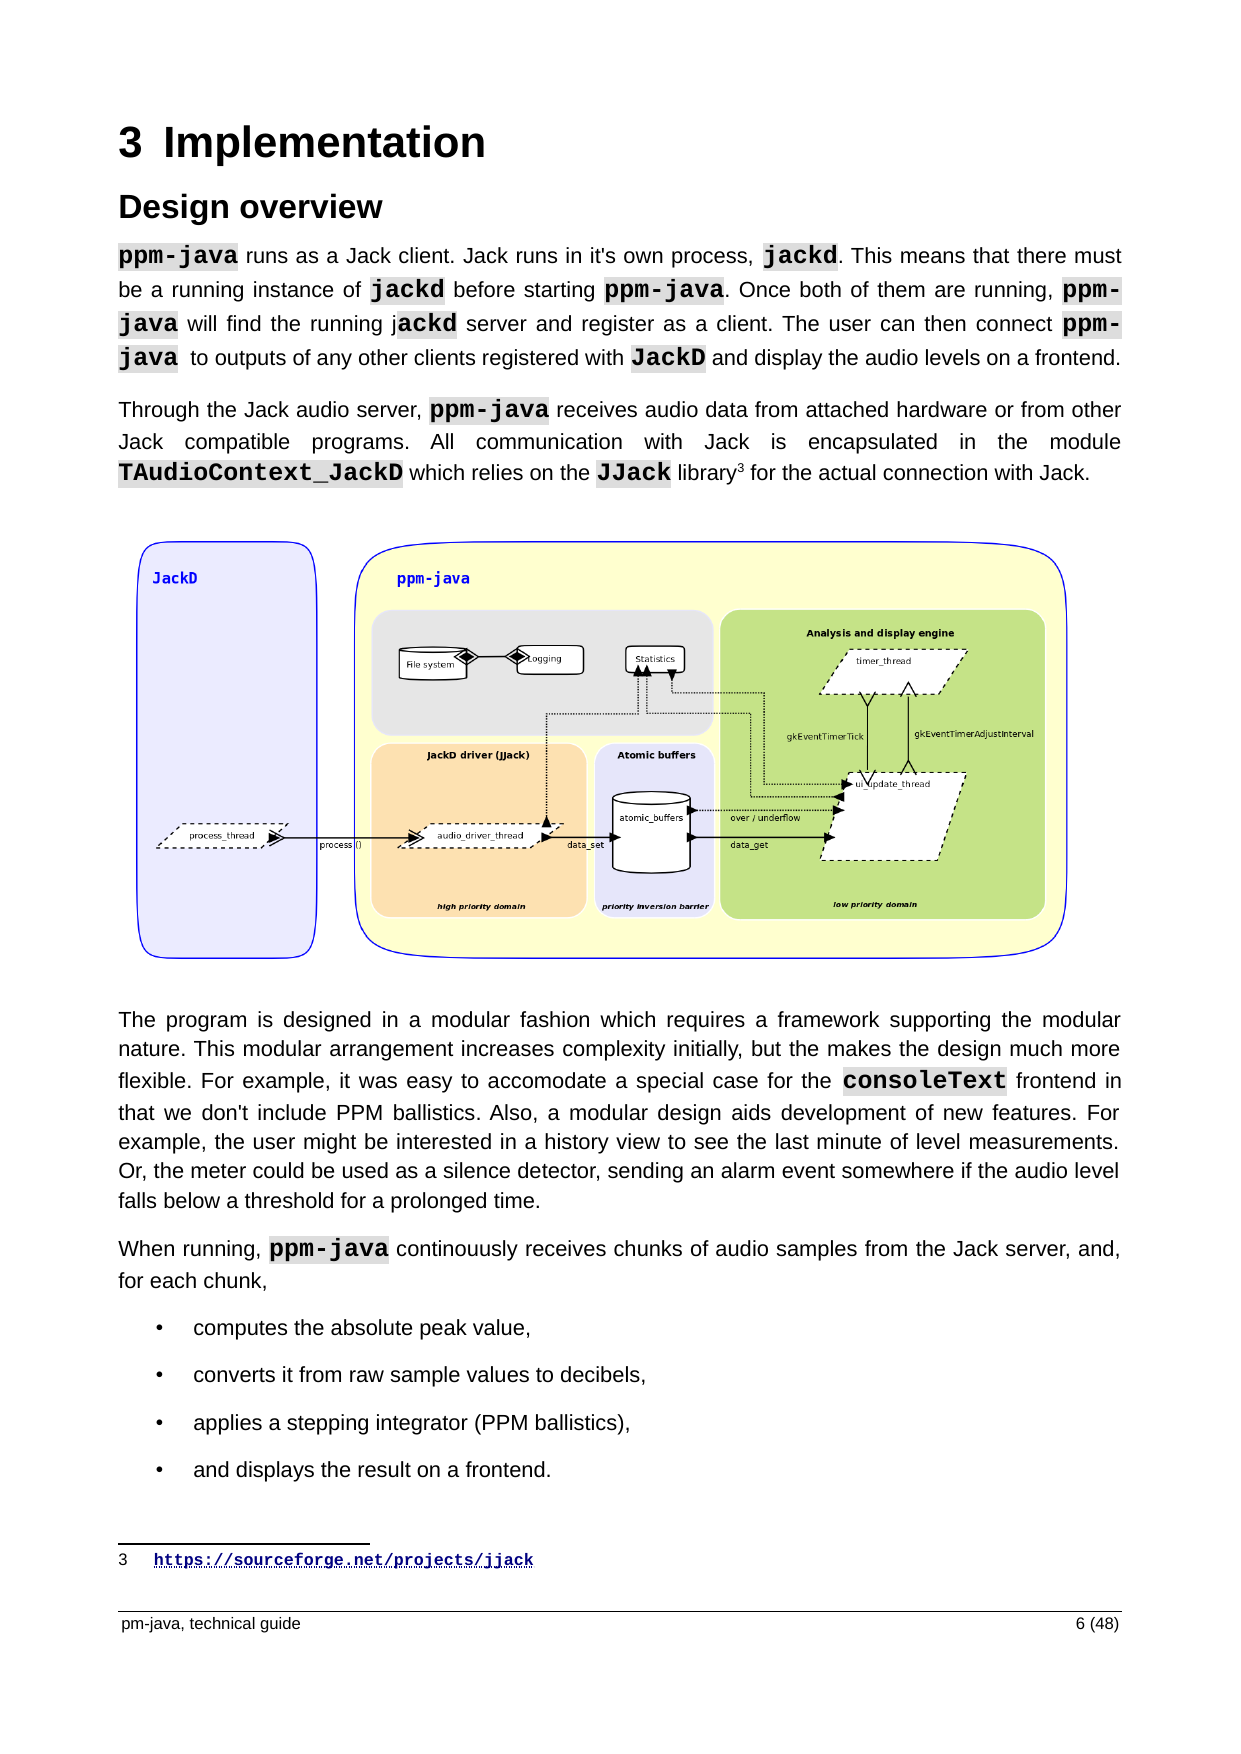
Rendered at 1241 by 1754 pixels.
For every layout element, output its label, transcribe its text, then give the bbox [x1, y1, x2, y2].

subtitle Design overview [118, 188, 1122, 225]
text The program is designed in a modular fashion which requires a framework supporting the modular nature. This modular arrangement increases complexity initially, but the makes the design much more flexible. For example, it was easy to accomodate a special case for the consoleText frontend in that we don't include PPM ballistics. Also, a modular design aids development of new features. For example, the user might be interested in a history view to see the last minute of level measurements. Or, the meter could be used as a silence detector, sending an alarm event somewhere if the audio level falls below a threshold for a prolonged time. [118, 512, 1122, 1213]
list applies a stepping integrator (PPM ballistics), [156, 1410, 1122, 1434]
text When running, ppm-java continouusly receives chunks of audio samples from the Jack server, and, for each chunk, [118, 1236, 1122, 1293]
list and displays the result on a frontend. [156, 1457, 1122, 1482]
text ppm-java runs as a Jack client. Jack runs in it's own process, jackd. This means that there must be a running instance of jackd before starting ppm-java. Once both of them are running, ppm-java will find the running jackd server and register as a client. The user can then connect ppm-java to outputs of any other clients registered with JackD and display the audio levels on a frontend. [118, 243, 1122, 373]
list converts it from raw sample values to decibels, [156, 1363, 1122, 1387]
list computes the absolute peak value, [156, 1316, 1122, 1340]
text Through the Jack audio server, ppm-java receives audio data from attached hardware or from other Jack compatible programs. All communication with Jack is encapsulated in the module TAudioContext_JackD which relies on the JJack library for the actual connection with Jack. [118, 397, 1122, 488]
subtitle ­Implementation [118, 118, 1122, 167]
picture [122, 526, 1083, 974]
text https://sourceforge.net/projects/jjack [118, 1550, 1122, 1570]
